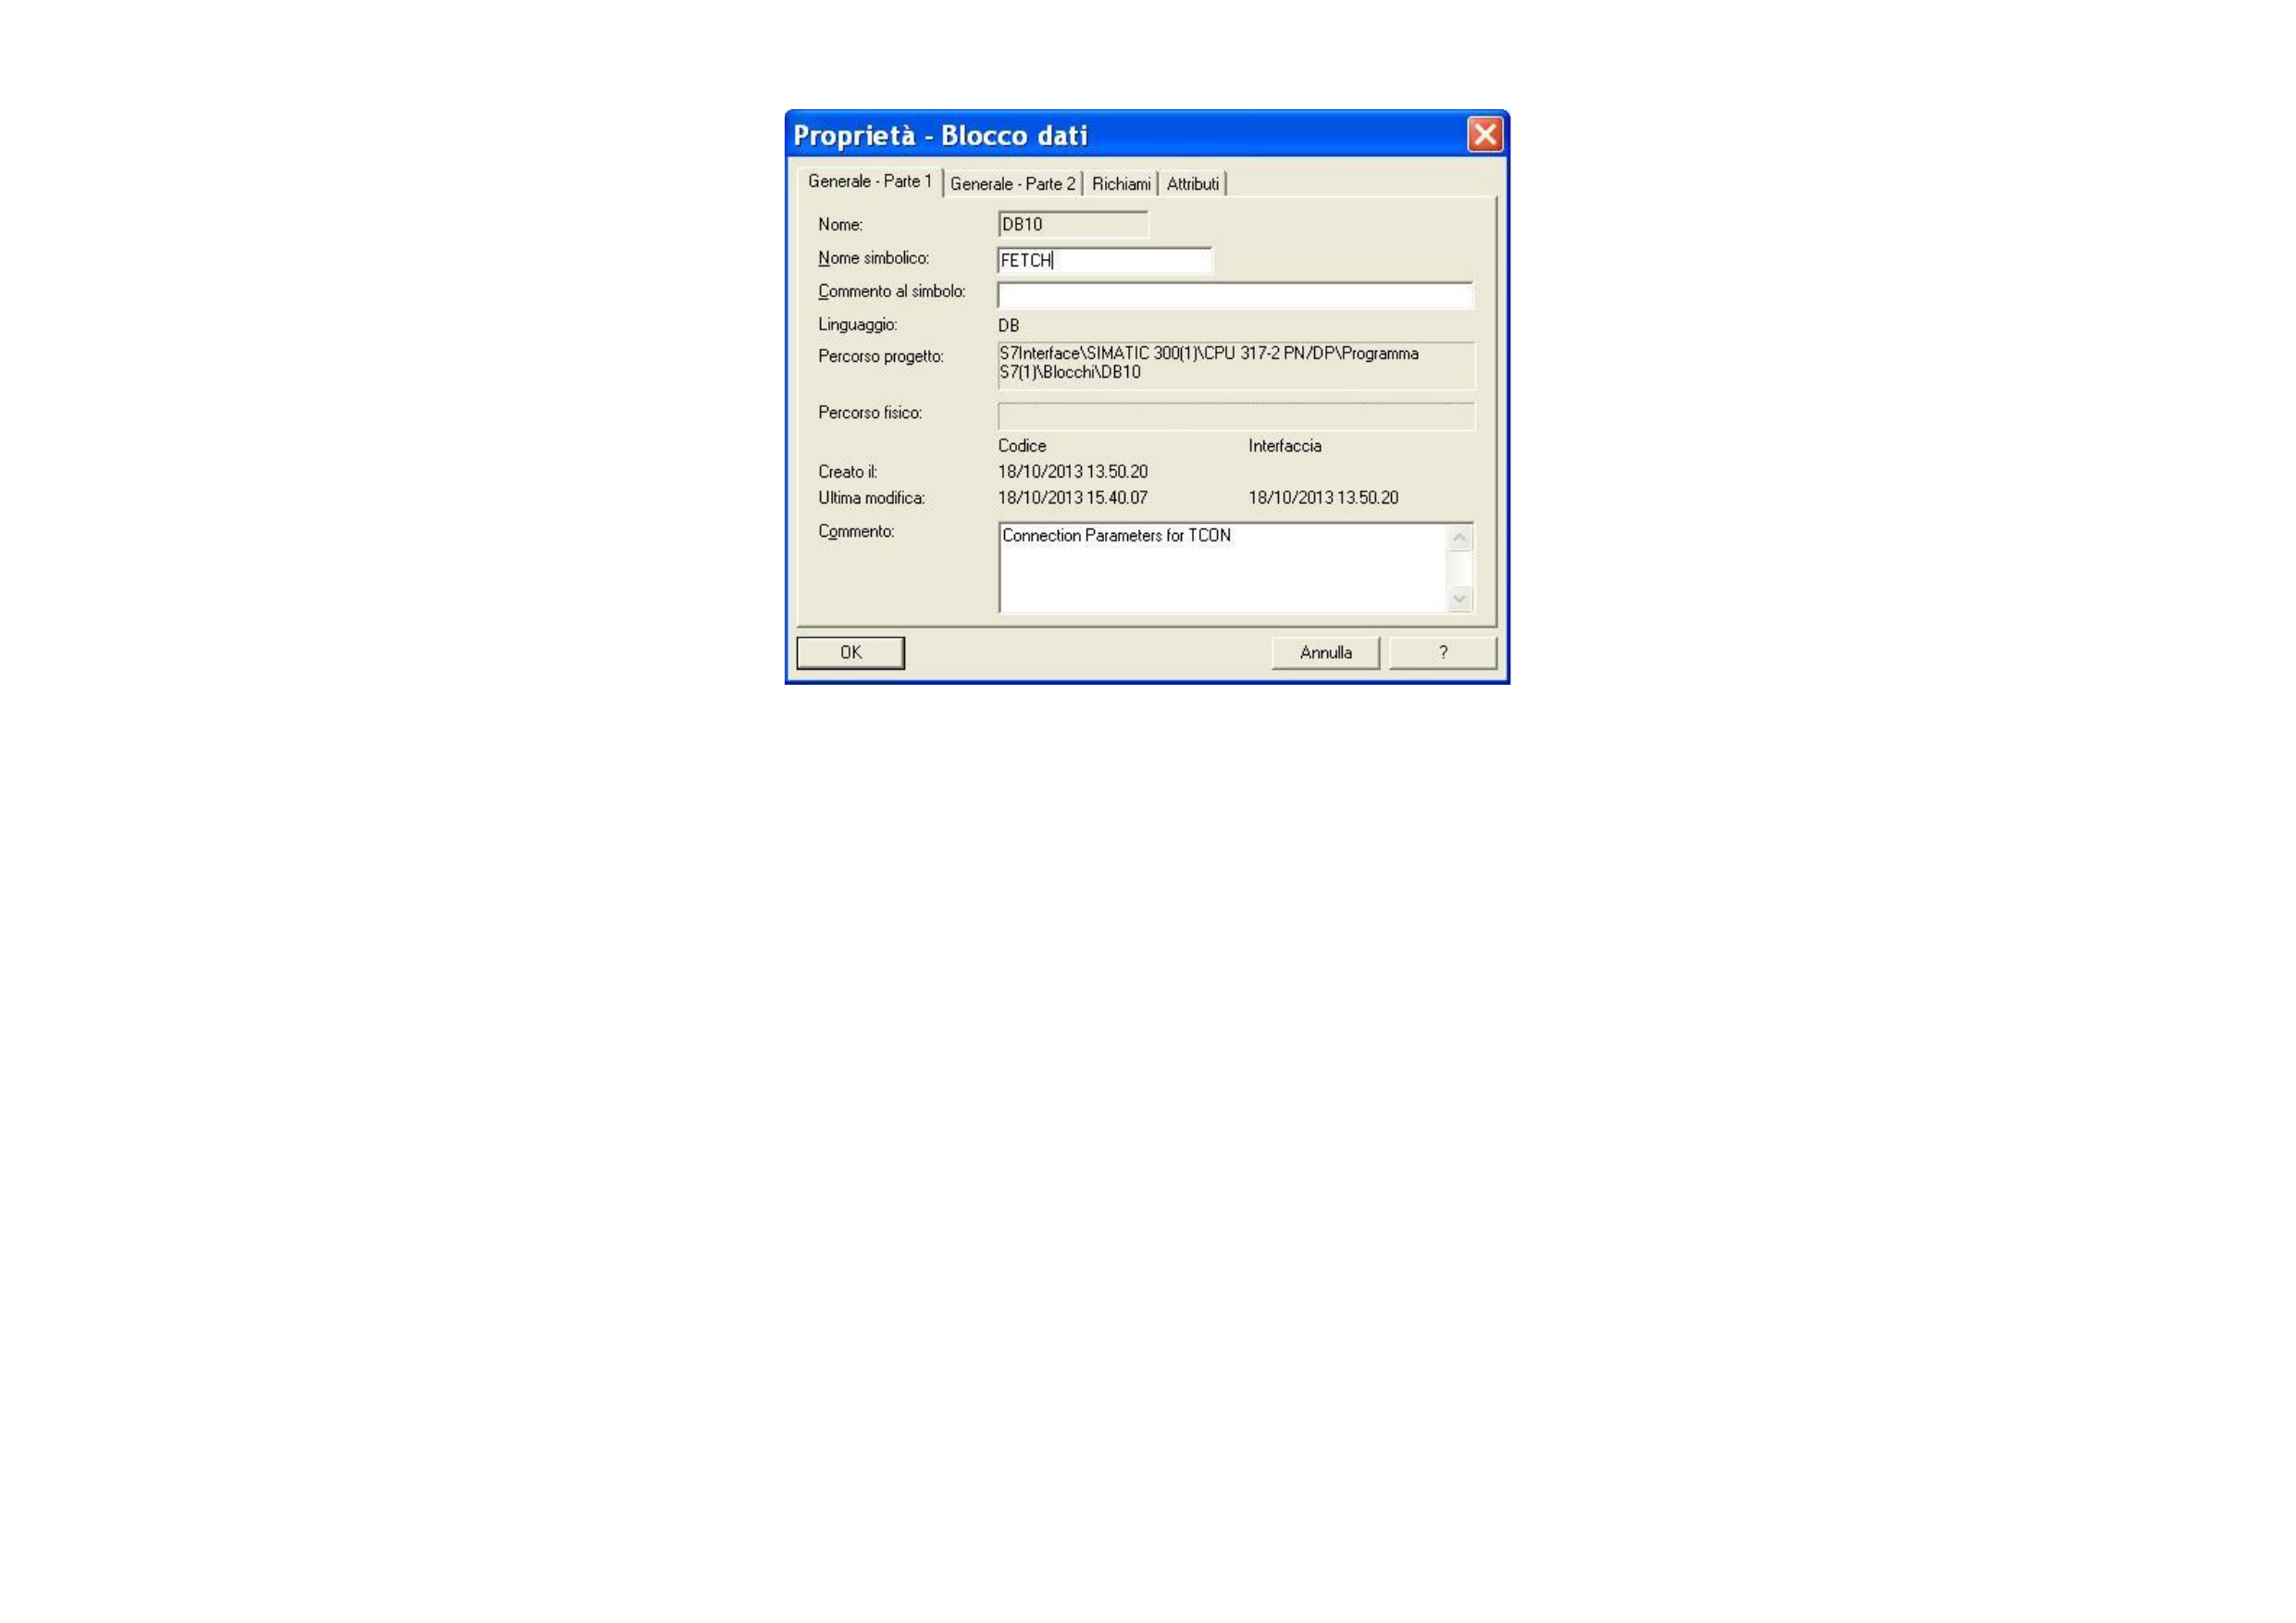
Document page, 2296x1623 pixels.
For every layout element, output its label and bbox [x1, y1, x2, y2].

picture [784, 109, 1511, 685]
